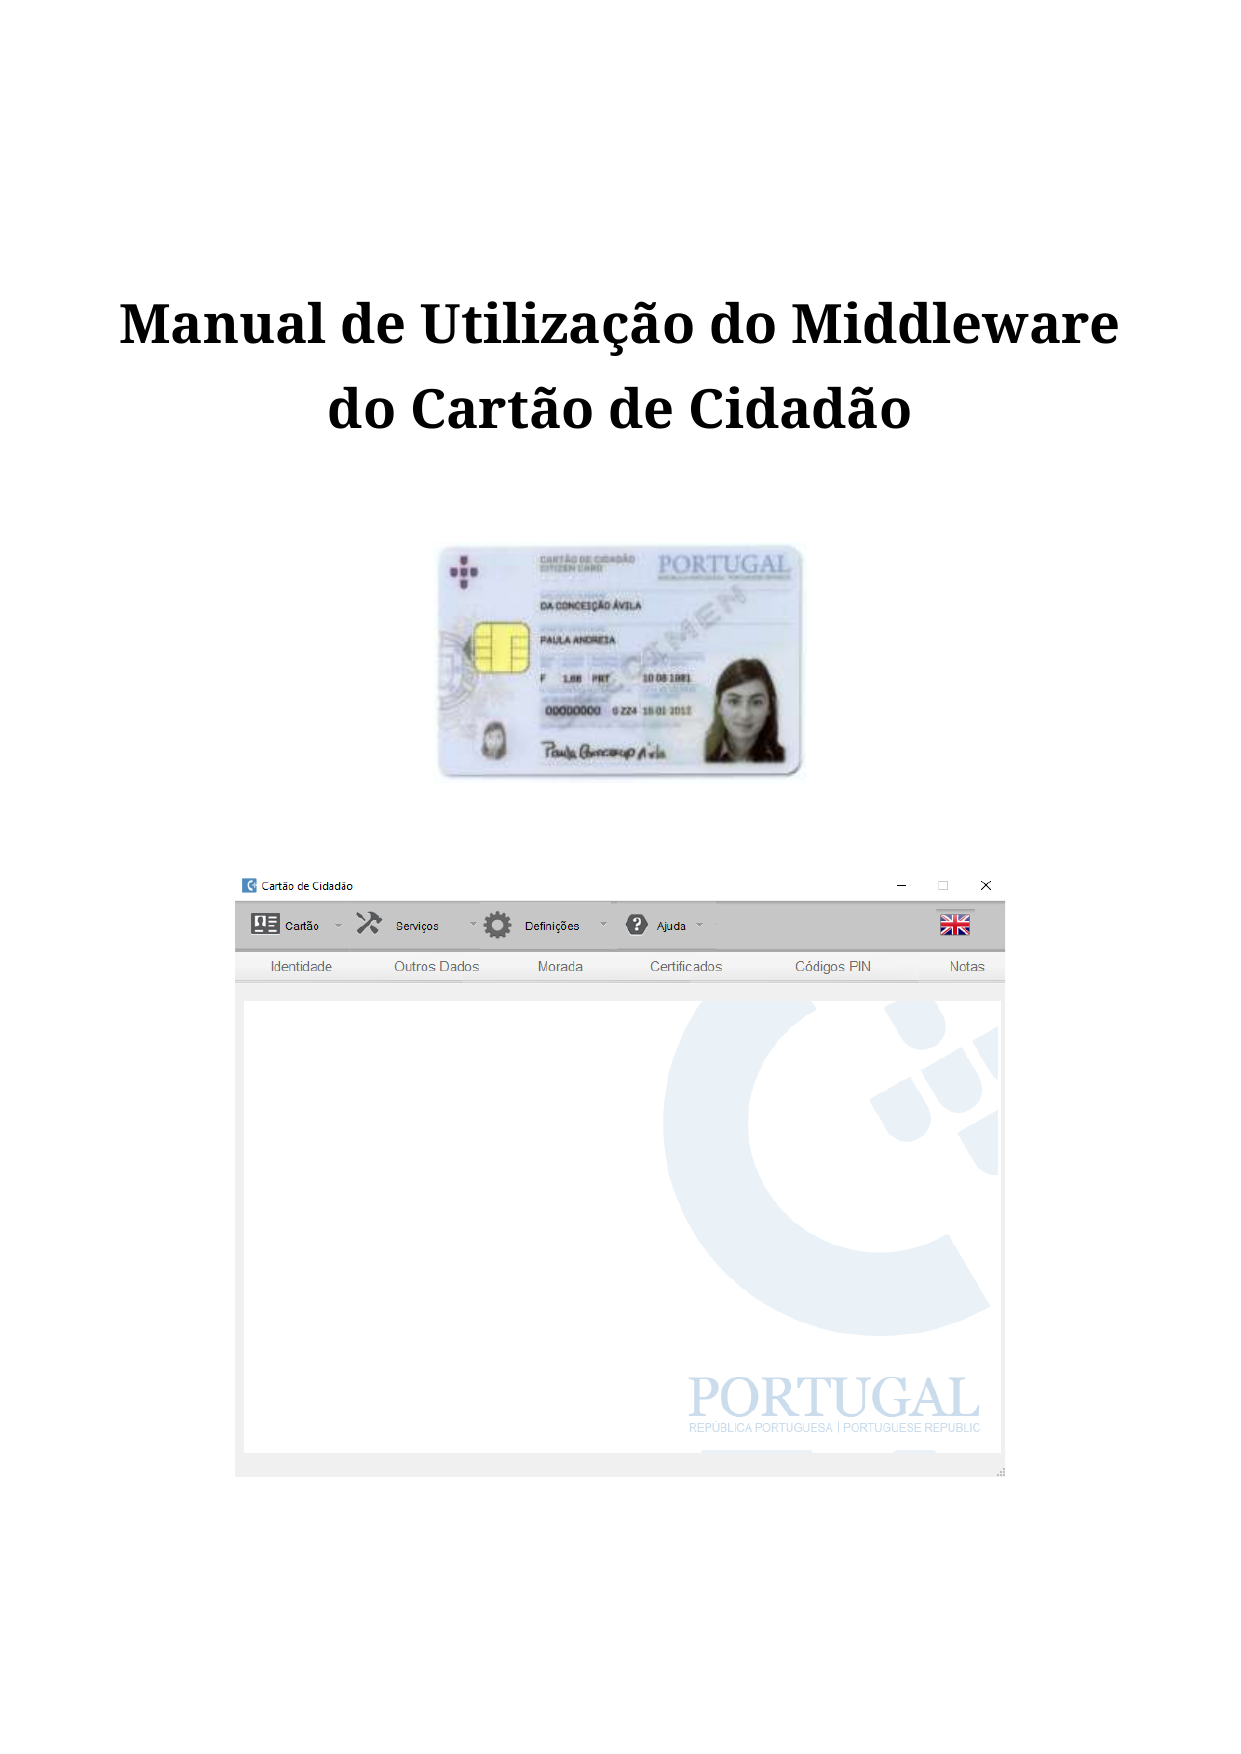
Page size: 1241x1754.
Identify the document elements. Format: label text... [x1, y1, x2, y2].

text MODERNIZAÇÃO ADMINISTRATIVA [118, 476, 1122, 583]
picture [235, 872, 1005, 1477]
picture [433, 542, 807, 783]
text Manual de Utilização do Middleware do Cartão de Cidadão [118, 285, 1122, 444]
